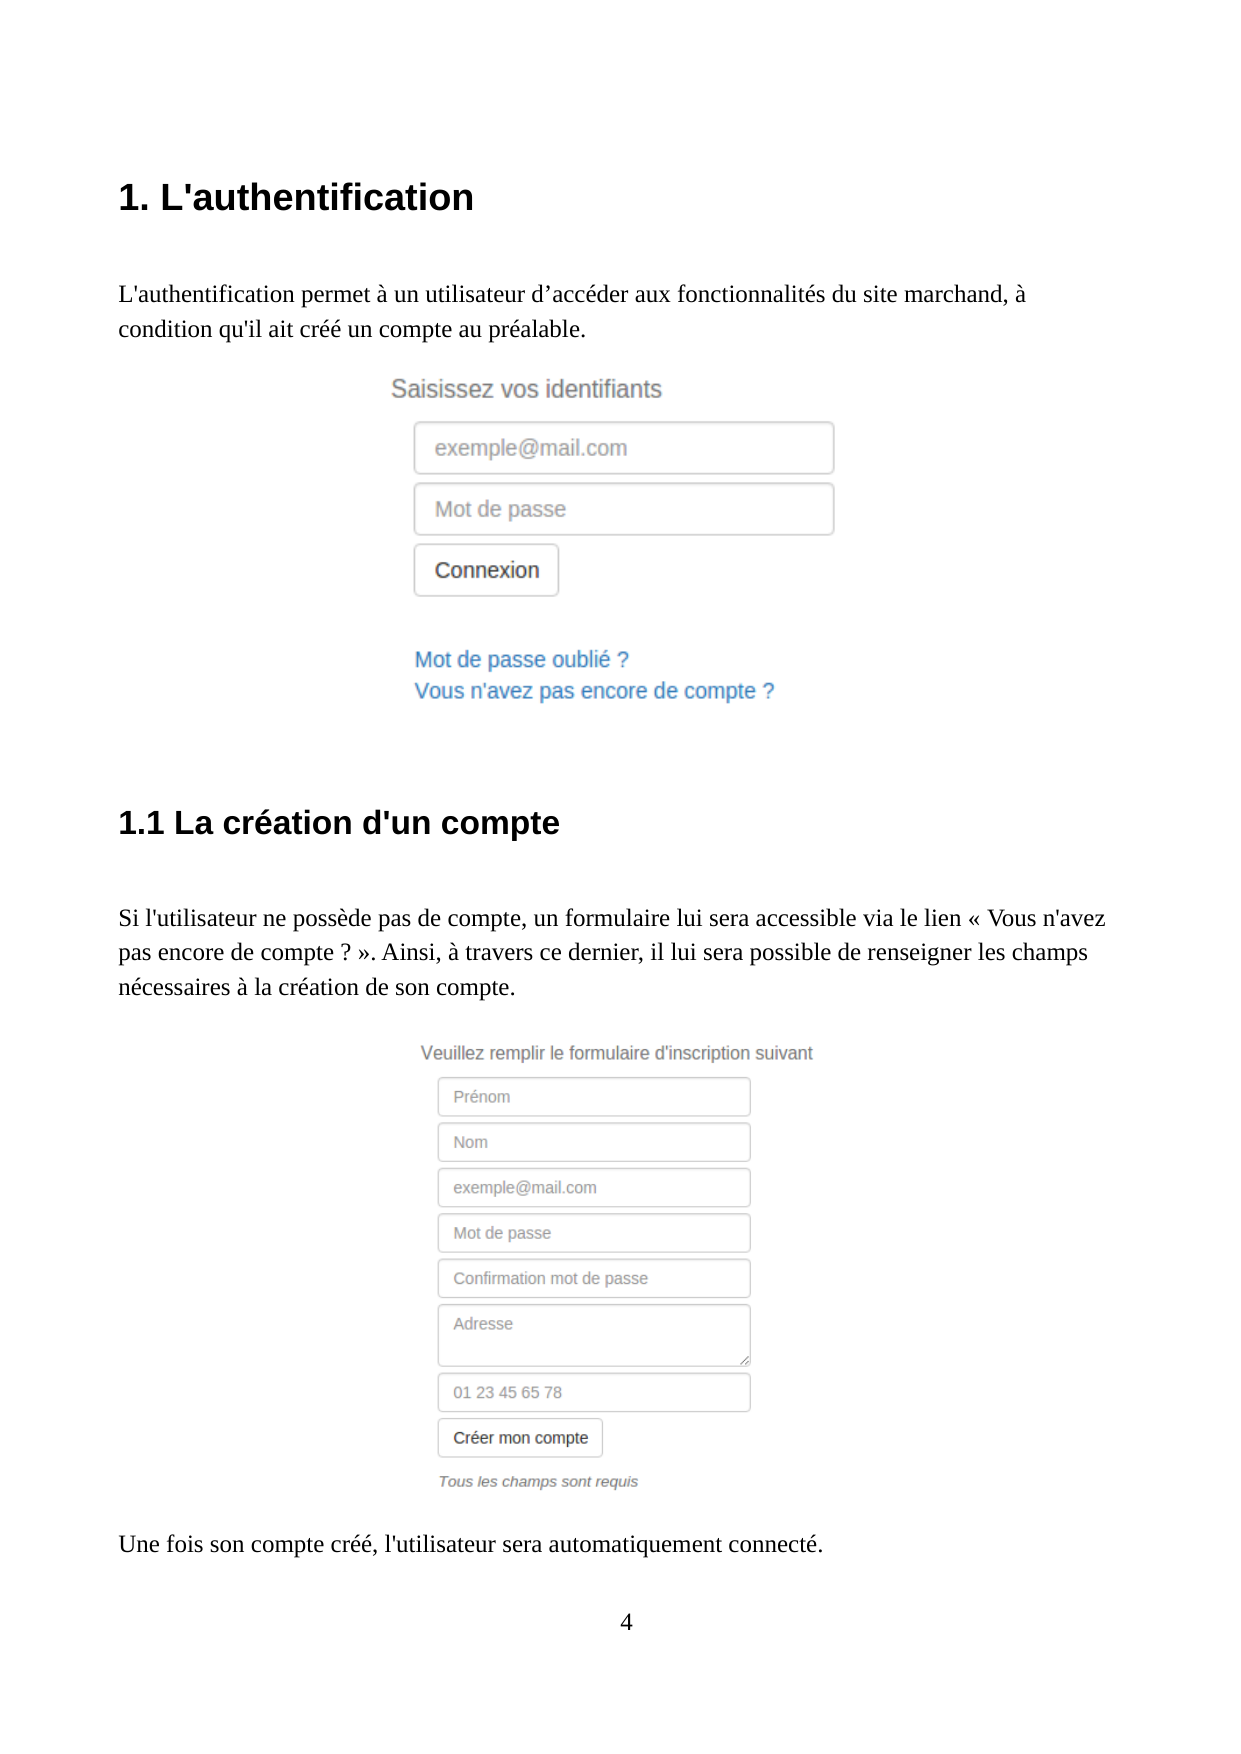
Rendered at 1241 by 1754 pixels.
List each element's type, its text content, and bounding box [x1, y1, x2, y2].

text Une fois son compte créé, l'utilisateur sera automatiquement connecté. [118, 1021, 1122, 1558]
picture [356, 363, 885, 727]
text Si l'utilisateur ne possède pas de compte, un formulaire lui sera accessible via le lien « Vous n'avez pas encore de compte ? ». Ainsi, à travers ce dernier, il lui sera possible de renseigner les champs nécessaires à la création de son compte. [118, 903, 1122, 1001]
subtitle 1. L'authentification [118, 174, 1122, 218]
subtitle 1.1 La création d'un compte [118, 803, 1122, 841]
picture [390, 1021, 850, 1524]
text L'authentification permet à un utilisateur d’accéder aux fonctionnalités du site marchand, à condition qu'il ait créé un compte au préalable. [118, 279, 1122, 343]
